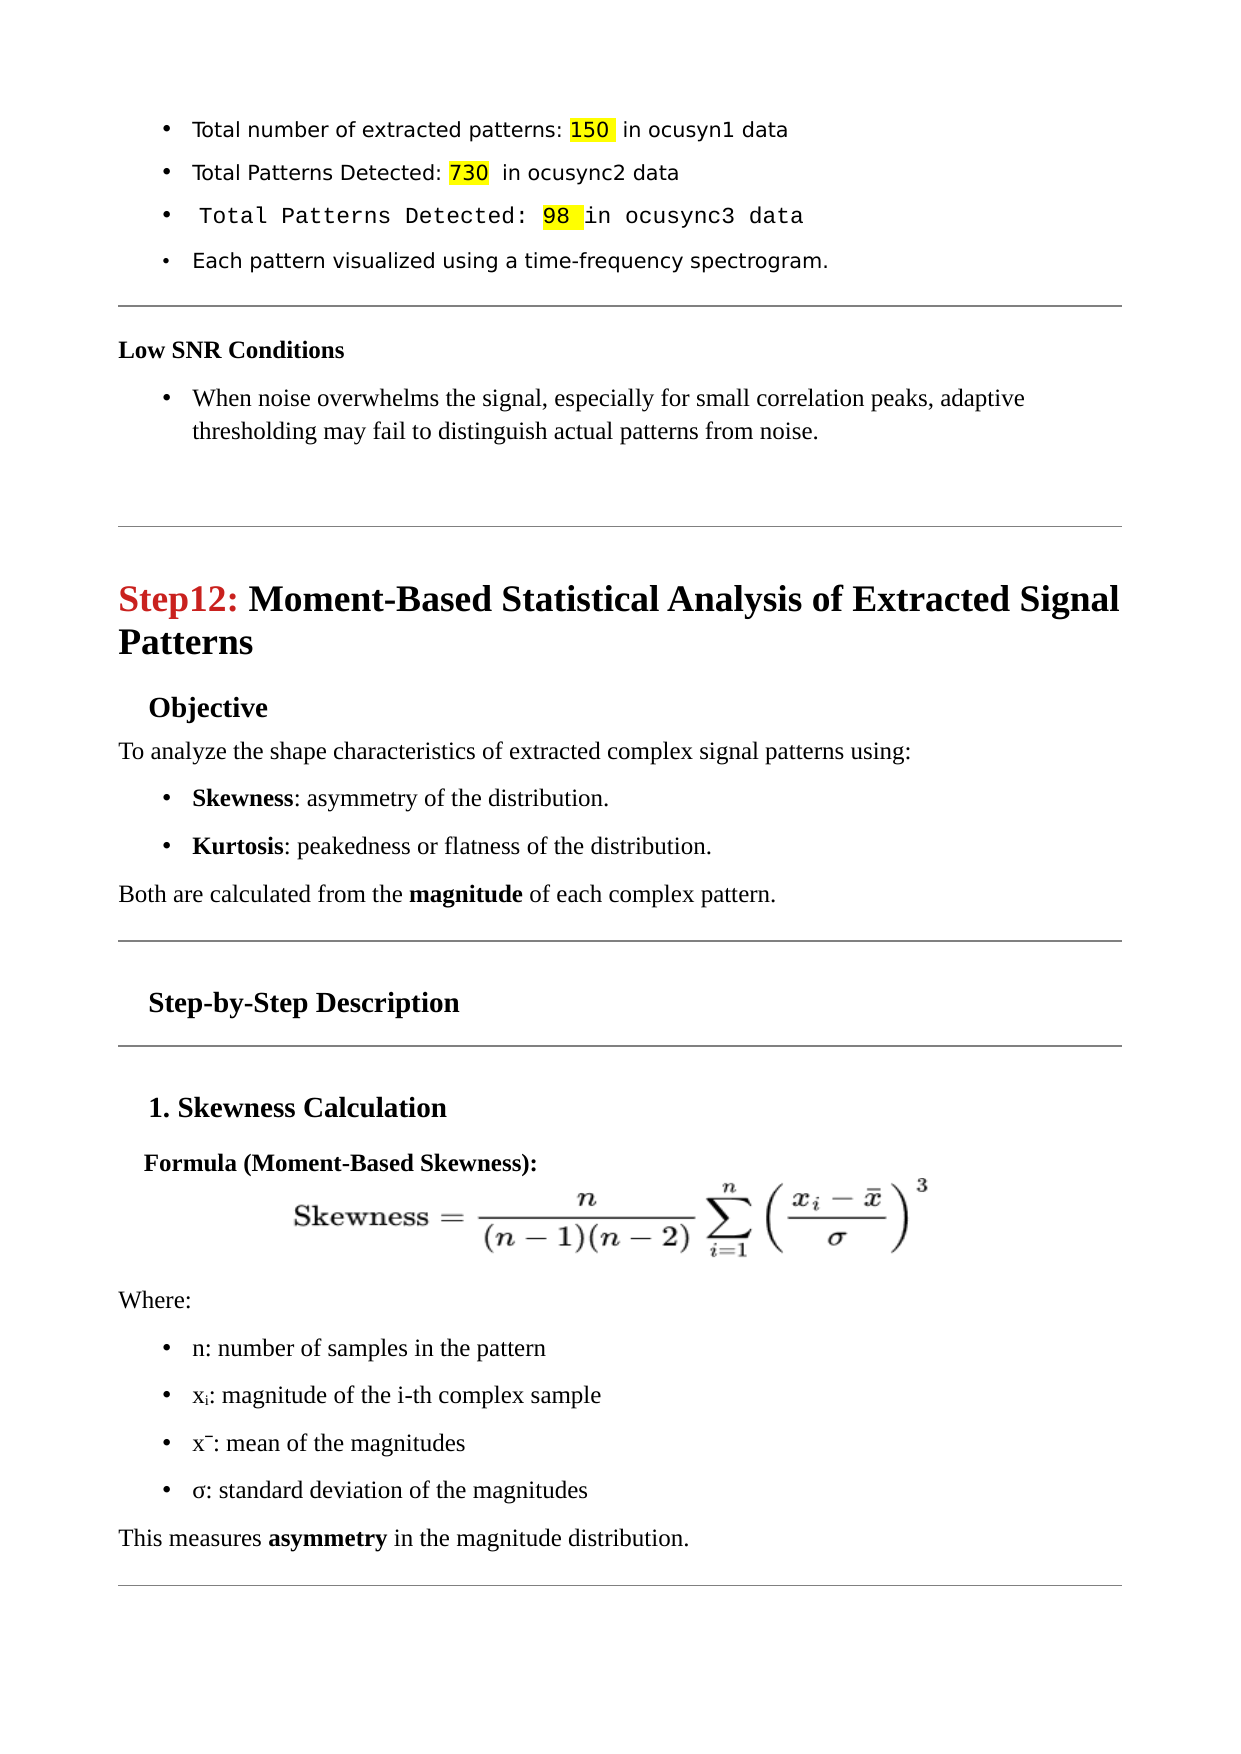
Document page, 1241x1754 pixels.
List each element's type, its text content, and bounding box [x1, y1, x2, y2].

list When noise overwhelms the signal, especially for small correlation peaks, adaptive thresholding may fail to distinguish actual patterns from noise. [162, 383, 1122, 445]
text Low SNR Conditions [118, 336, 1122, 364]
subtitle 📌 Formula (Moment-Based Skewness): [118, 1148, 1122, 1177]
list Kurtosis: peakedness or flatness of the distribution. [162, 831, 1122, 860]
subtitle 🎯 Objective [118, 690, 1122, 723]
subtitle 🔹 1. Skewness Calculation [118, 1090, 1122, 1123]
list Total Patterns Detected: 98 in ocusync3 data [162, 204, 1122, 230]
text This measures asymmetry in the magnitude distribution. [118, 1523, 1122, 1552]
list Each pattern visualized using a time-frequency spectrogram. [162, 249, 1122, 273]
list n: number of samples in the pattern [162, 1333, 1122, 1361]
text Both are calculated from the magnitude of each complex pattern. [118, 879, 1122, 907]
list σ: standard deviation of the magnitudes [162, 1475, 1122, 1504]
picture [291, 1178, 932, 1261]
list xi: magnitude of the i-th complex sample [162, 1380, 1122, 1409]
list Total Patterns Detected: 730 in ocusync2 data [162, 161, 1122, 186]
list xˉ: mean of the magnitudes [162, 1428, 1122, 1457]
text To analyze the shape characteristics of extracted complex signal patterns using: [118, 736, 1122, 764]
list Total number of extracted patterns: 150 in ocusyn1 data [162, 118, 1122, 143]
subtitle Step12: Moment-Based Statistical Analysis of Extracted Signal Patterns [118, 576, 1122, 663]
text Where: [118, 1285, 1122, 1314]
list Skewness: asymmetry of the distribution. [162, 783, 1122, 812]
subtitle 📌 Step-by-Step Description [118, 985, 1122, 1019]
